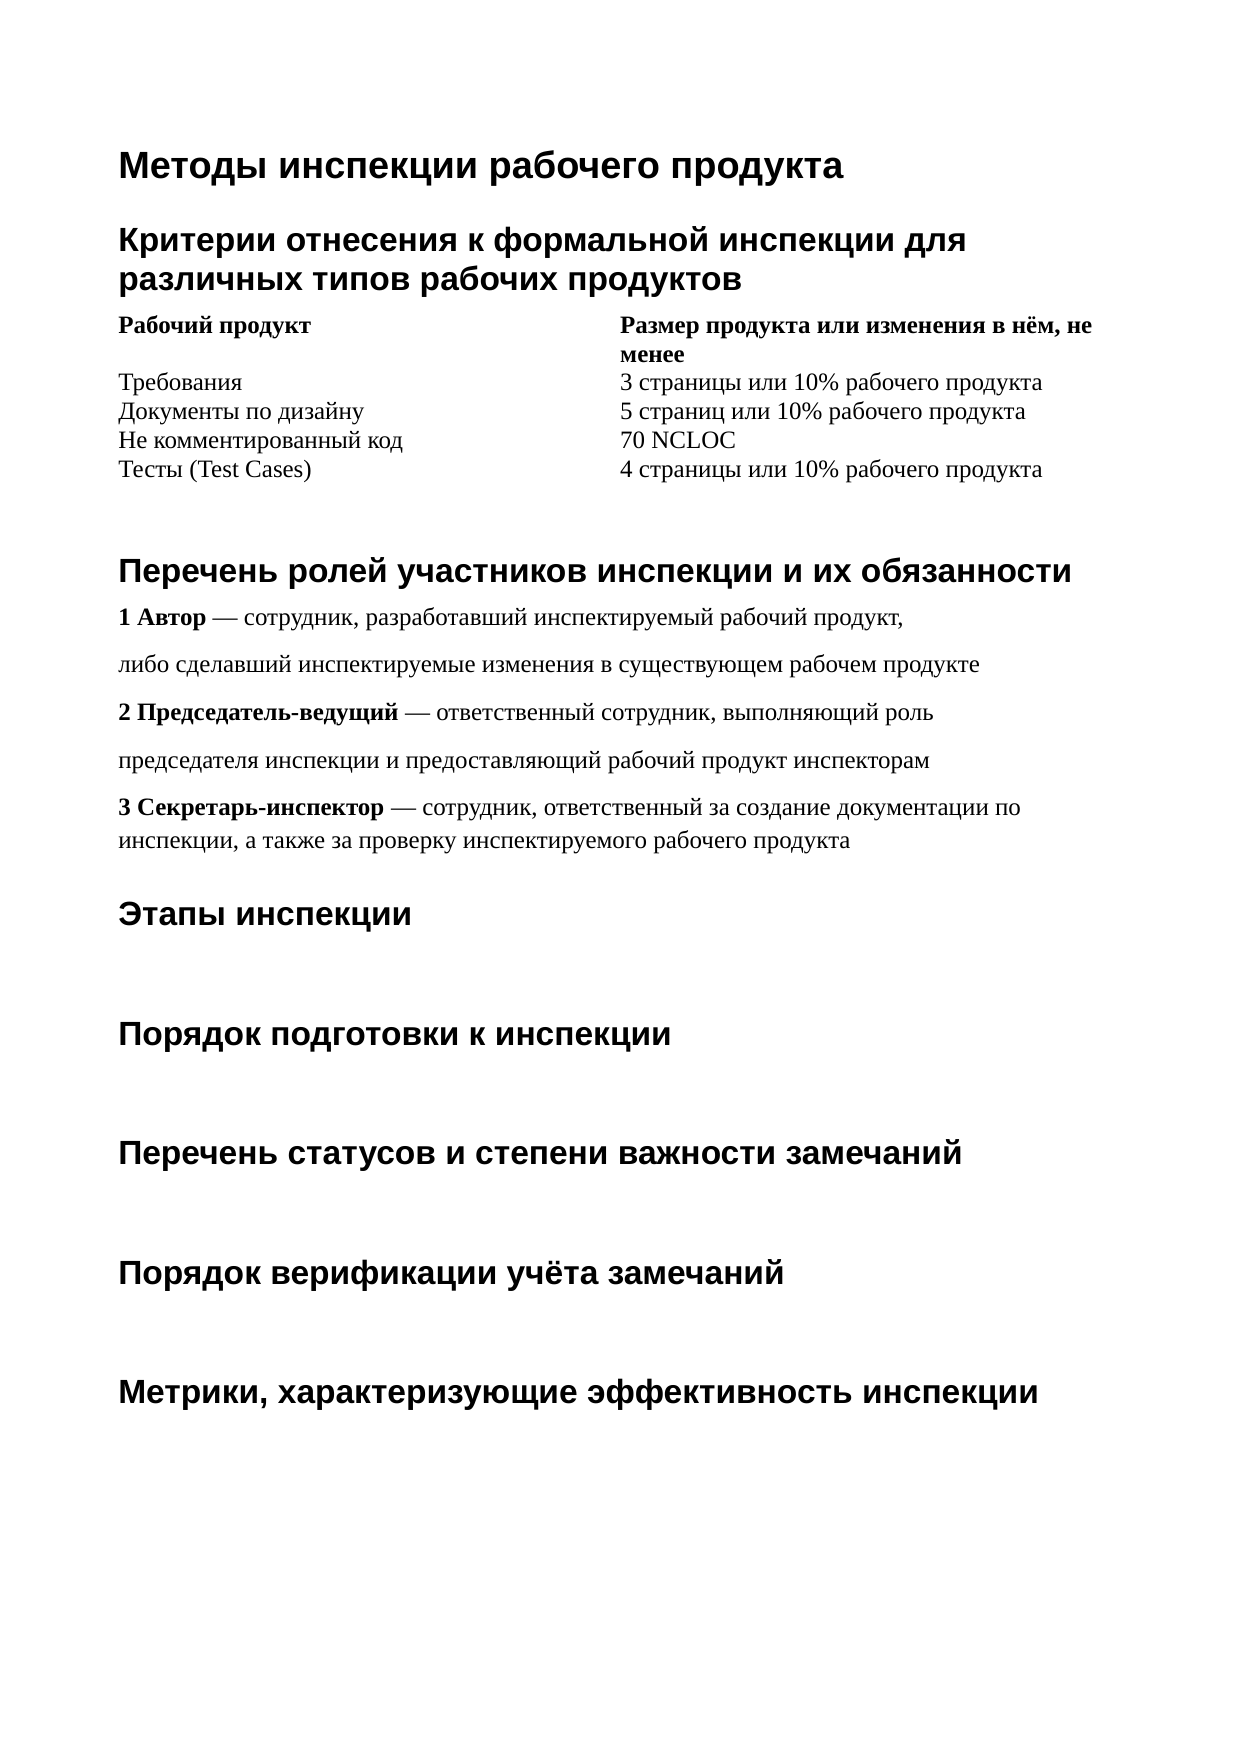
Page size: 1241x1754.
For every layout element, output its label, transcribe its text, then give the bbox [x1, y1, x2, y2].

text либо сделавший инспектируемые изменения в существующем рабочем продукте [118, 649, 1122, 678]
subtitle Метрики, характеризующие эффективность инспекции [118, 1372, 1122, 1411]
table_header Рабочий продукт [118, 310, 620, 367]
text председателя инспекции и предоставляющий рабочий продукт инспекторам [118, 745, 1122, 773]
table_cell 70 NCLOC [620, 425, 1123, 454]
table_cell Тесты (Test Cases) [118, 454, 620, 482]
table_cell Требования [118, 368, 620, 396]
subtitle Перечень ролей участников инспекции и их обязанности [118, 551, 1122, 589]
table_header Размер продукта или изменения в нём, не менее [620, 310, 1123, 367]
subtitle Методы инспекции рабочего продукта [118, 143, 1122, 187]
subtitle Порядок подготовки к инспекции [118, 1013, 1122, 1052]
table_cell Не комментированный код [118, 425, 620, 454]
table_cell 3 страницы или 10% рабочего продукта [620, 368, 1123, 396]
subtitle Критерии отнесения к формальной инспекции для различных типов рабочих продуктов [118, 220, 1122, 297]
table_cell Документы по дизайну [118, 396, 620, 425]
text 1 Автор — сотрудник, разработавший инспектируемый рабочий продукт, [118, 602, 1122, 631]
subtitle Перечень статусов и степени важности замечаний [118, 1133, 1122, 1172]
subtitle Порядок верификации учёта замечаний [118, 1253, 1122, 1291]
table_cell 4 страницы или 10% рабочего продукта [620, 454, 1123, 482]
subtitle Этапы инспекции [118, 894, 1122, 932]
text 2 Председатель-ведущий — ответственный сотрудник, выполняющий роль [118, 697, 1122, 726]
text 3 Секретарь-инспектор — сотрудник, ответственный за создание документации по инспекции, а также за проверку инспектируемого рабочего продукта [118, 792, 1122, 854]
table_cell 5 страниц или 10% рабочего продукта [620, 396, 1123, 425]
